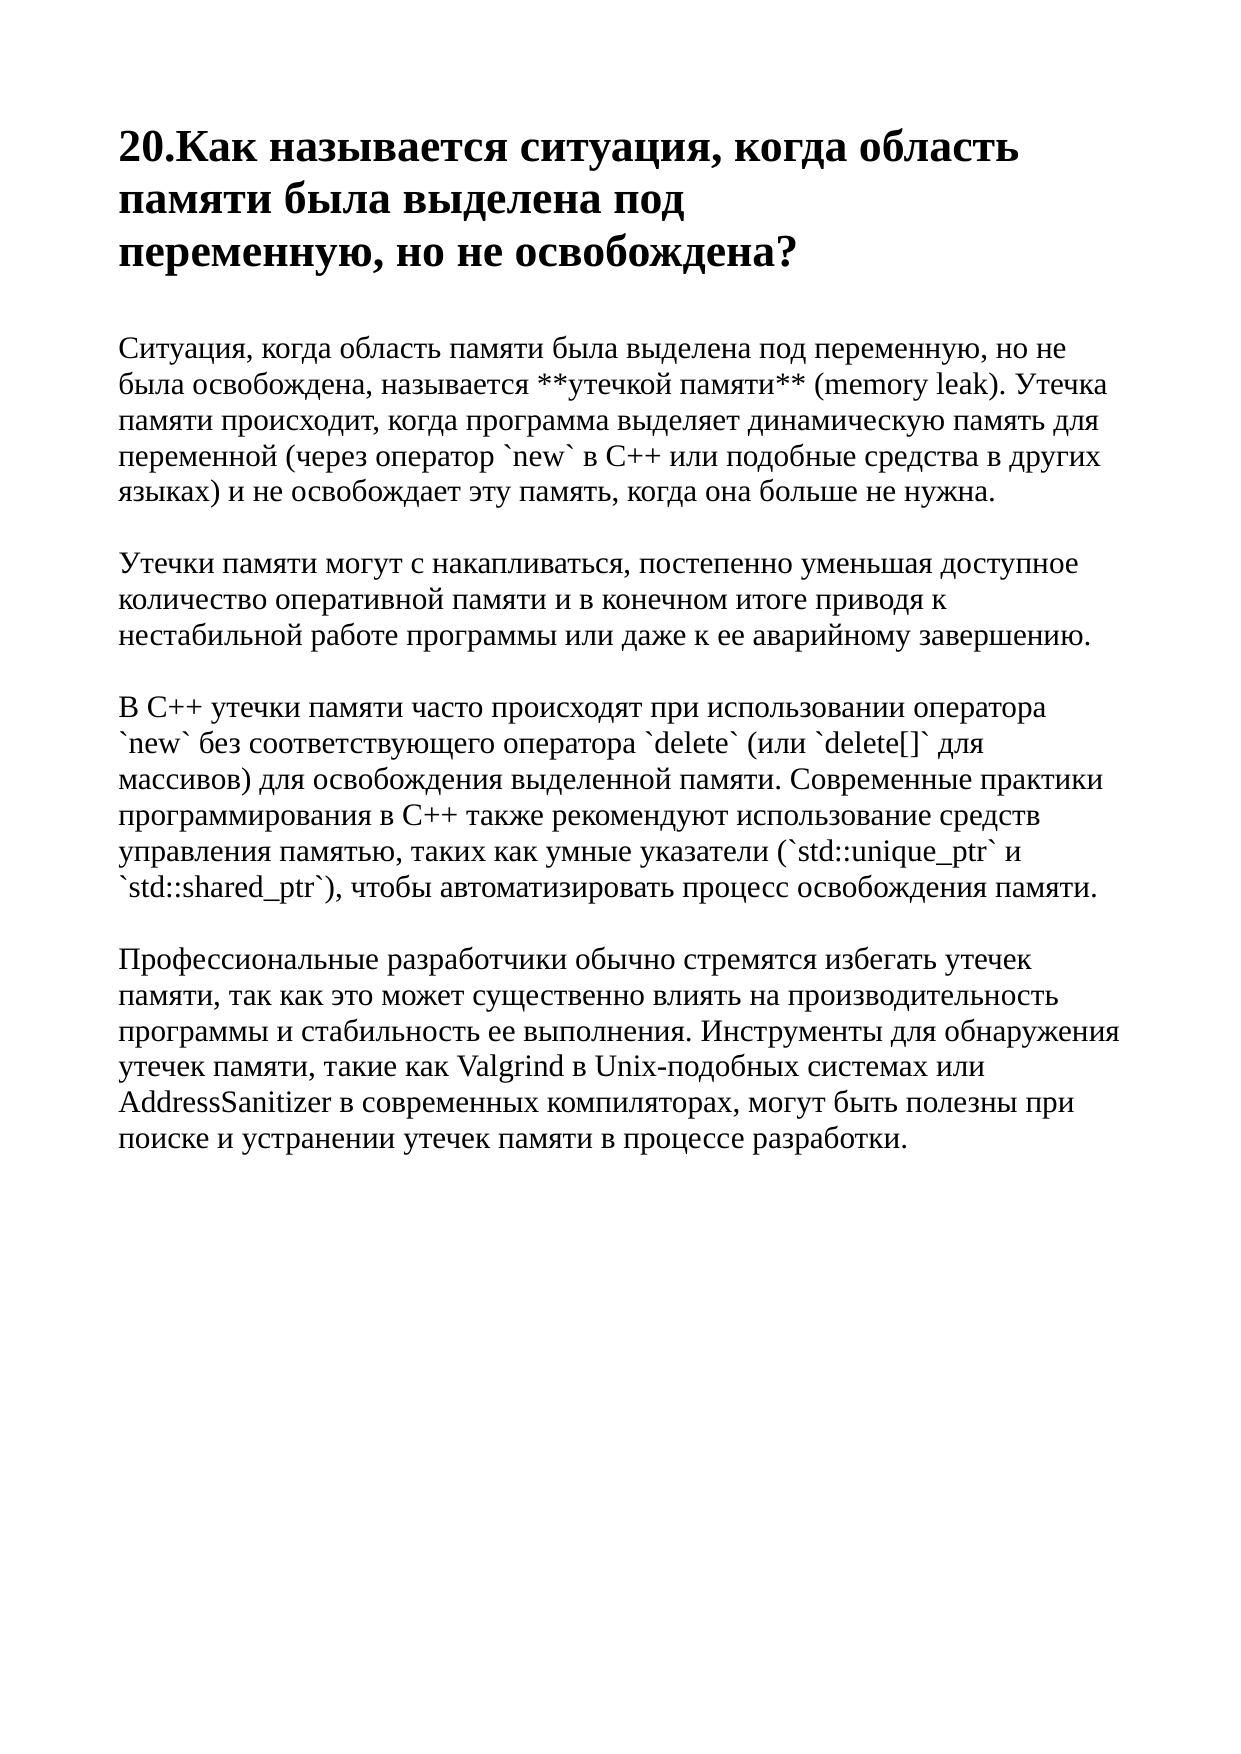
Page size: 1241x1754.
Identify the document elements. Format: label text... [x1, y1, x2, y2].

text В C++ утечки памяти часто происходят при использовании оператора `new` без соответствующего оператора `delete` (или `delete[]` для массивов) для освобождения выделенной памяти. Современные практики программирования в C++ также рекомендуют использование средств управления памятью, таких как умные указатели (`std::unique_ptr` и `std::shared_ptr`), чтобы автоматизировать процесс освобождения памяти. [118, 688, 1122, 904]
text Ситуация, когда область памяти была выделена под переменную, но не была освобождена, называется **утечкой памяти** (memory leak). Утечка памяти происходит, когда программа выделяет динамическую память для переменной (через оператор `new` в C++ или подобные средства в других языках) и не освобождает эту память, когда она больше не нужна. [118, 329, 1122, 509]
text Утечки памяти могут с накапливаться, постепенно уменьшая доступное количество оперативной памяти и в конечном итоге приводя к нестабильной работе программы или даже к ее аварийному завершению. [118, 544, 1122, 652]
text Профессиональные разработчики обычно стремятся избегать утечек памяти, так как это может существенно влиять на производительность программы и стабильность ее выполнения. Инструменты для обнаружения утечек памяти, такие как Valgrind в Unix-подобных системах или AddressSanitizer в современных компиляторах, могут быть полезны при поиске и устранении утечек памяти в процессе разработки. [118, 940, 1122, 1156]
text переменную, но не освобождена? [118, 223, 1122, 276]
text 20.Как называется ситуация, когда область памяти была выделена под [118, 118, 1122, 223]
